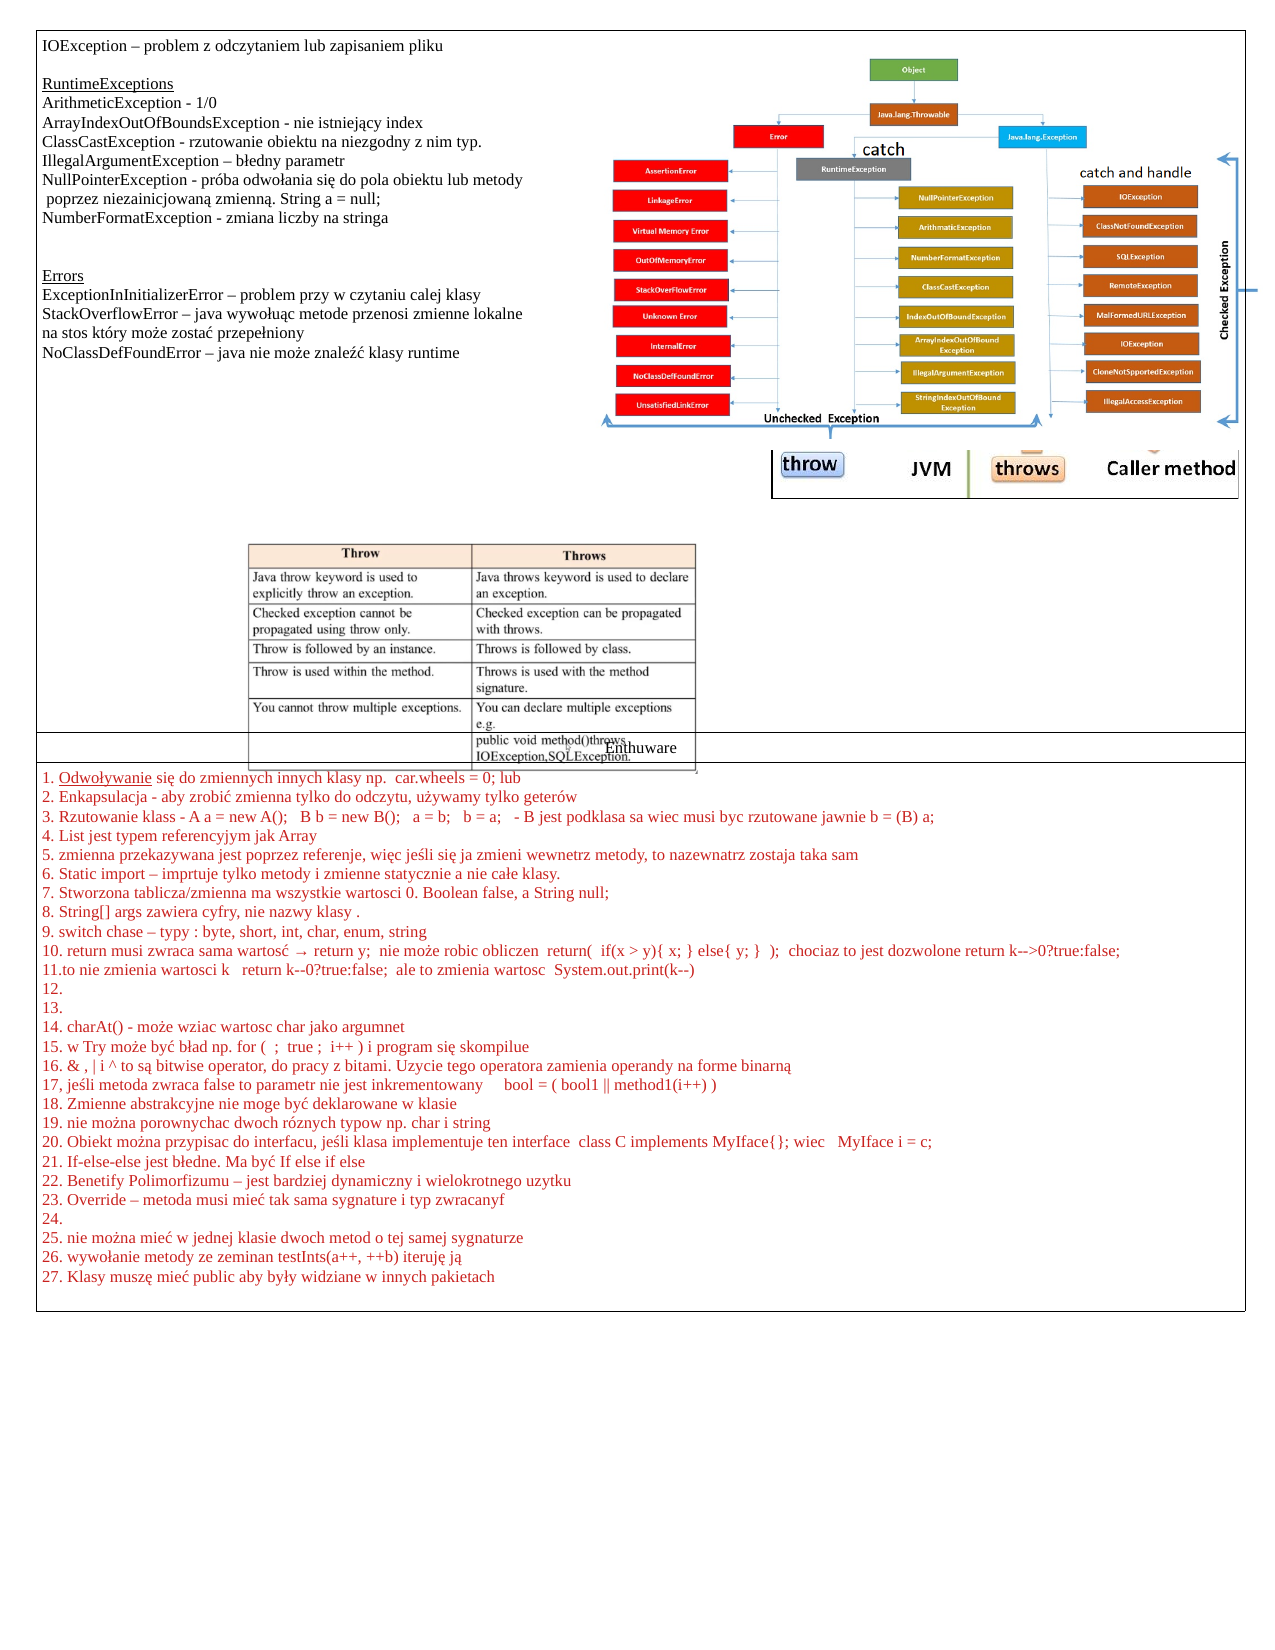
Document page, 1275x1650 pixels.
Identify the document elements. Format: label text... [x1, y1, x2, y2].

table_cell Enthuware [37, 733, 242, 762]
table_cell Enthuware [698, 733, 1245, 762]
table_cell 1. Odwoływanie się do zmiennych innych klasy np. car.wheels = 0; lub 2. Enkapsulacja - aby zrobić zmienna tylko do odczytu, używamy tylko geterów 3. Rzutowanie klass - A a = new A(); B b = new B(); a = b; b = a; - B jest podklasa sa wiec musi byc rzutowane jawnie b = (B) a; 4. List jest typem referencyjym jak Array 5. zmienna przekazywana jest poprzez referenje, więc jeśli się ja zmieni wewnetrz metody, to nazewnatrz zostaja taka sam 6. Static import – imprtuje tylko metody i zmienne statycznie a nie całe klasy. 7. Stworzona tablicza/zmienna ma wszystkie wartosci 0. Boolean false, a String null; 8. String[] args zawiera cyfry, nie nazwy klasy . 9. switch chase – typy : byte, short, int, char, enum, string 10. return musi zwraca sama wartosć → return y; nie może robic obliczen return( if(x > y){ x; } else{ y; } ); chociaz to jest dozwolone return k-->0?true:false; 11.to nie zmienia wartosci k return k--0?true:false; ale to zmienia wartosc System.out.print(k--) 12. 13. 14. charAt() - może wziac wartosc char jako argumnet 15. w Try może być bład np. for ( ; true ; i++ ) i program się skompilue 16. & , | i ^ to są bitwise operator, do pracy z bitami. Uzycie tego operatora zamienia operandy na forme binarną 17, jeśli metoda zwraca false to parametr nie jest inkrementowany bool = ( bool1 || method1(i++) ) 18. Zmienne abstrakcyjne nie moge być deklarowane w klasie 19. nie można porownychac dwoch róznych typow np. char i string 20. Obiekt można przypisac do interfacu, jeśli klasa implementuje ten interface class C implements MyIface{}; wiec MyIface i = c; 21. If-else-else jest błedne. Ma być If else if else 22. Benetify Polimorfizumu – jest bardziej dynamiczny i wielokrotnego uzytku 23. Override – metoda musi mieć tak sama sygnature i typ zwracanyf 24. 25. nie można mieć w jednej klasie dwoch metod o tej samej sygnaturze 26. wywołanie metody ze zeminan testInts(a++, ++b) iteruję ją 27. Klasy muszę mieć public aby były widziane w innych pakietach [37, 763, 1245, 1311]
table_cell IOException – problem z odczytaniem lub zapisaniem pliku RuntimeExceptions ArithmeticException - 1/0 ArrayIndexOutOfBoundsException - nie istniejący index ClassCastException - rzutowanie obiektu na niezgodny z nim typ. IllegalArgumentException – błedny parametr NullPointerException - próba odwołania się do pola obiektu lub metody poprzez niezainicjowaną zmienną. String a = null; NumberFormatException - zmiana liczby na stringa Errors ExceptionInInitializerError – problem przy w czytaniu calej klasy StackOverflowError – java wywołuąc metode przenosi zmienne lokalne na stos który może zostać przepełniony NoClassDefFoundError – java nie może znaleźć klasy runtime [37, 31, 1245, 732]
picture [1246, 54, 1269, 450]
picture [242, 541, 698, 732]
picture [242, 763, 698, 774]
picture [242, 733, 698, 762]
picture [595, 54, 1245, 499]
